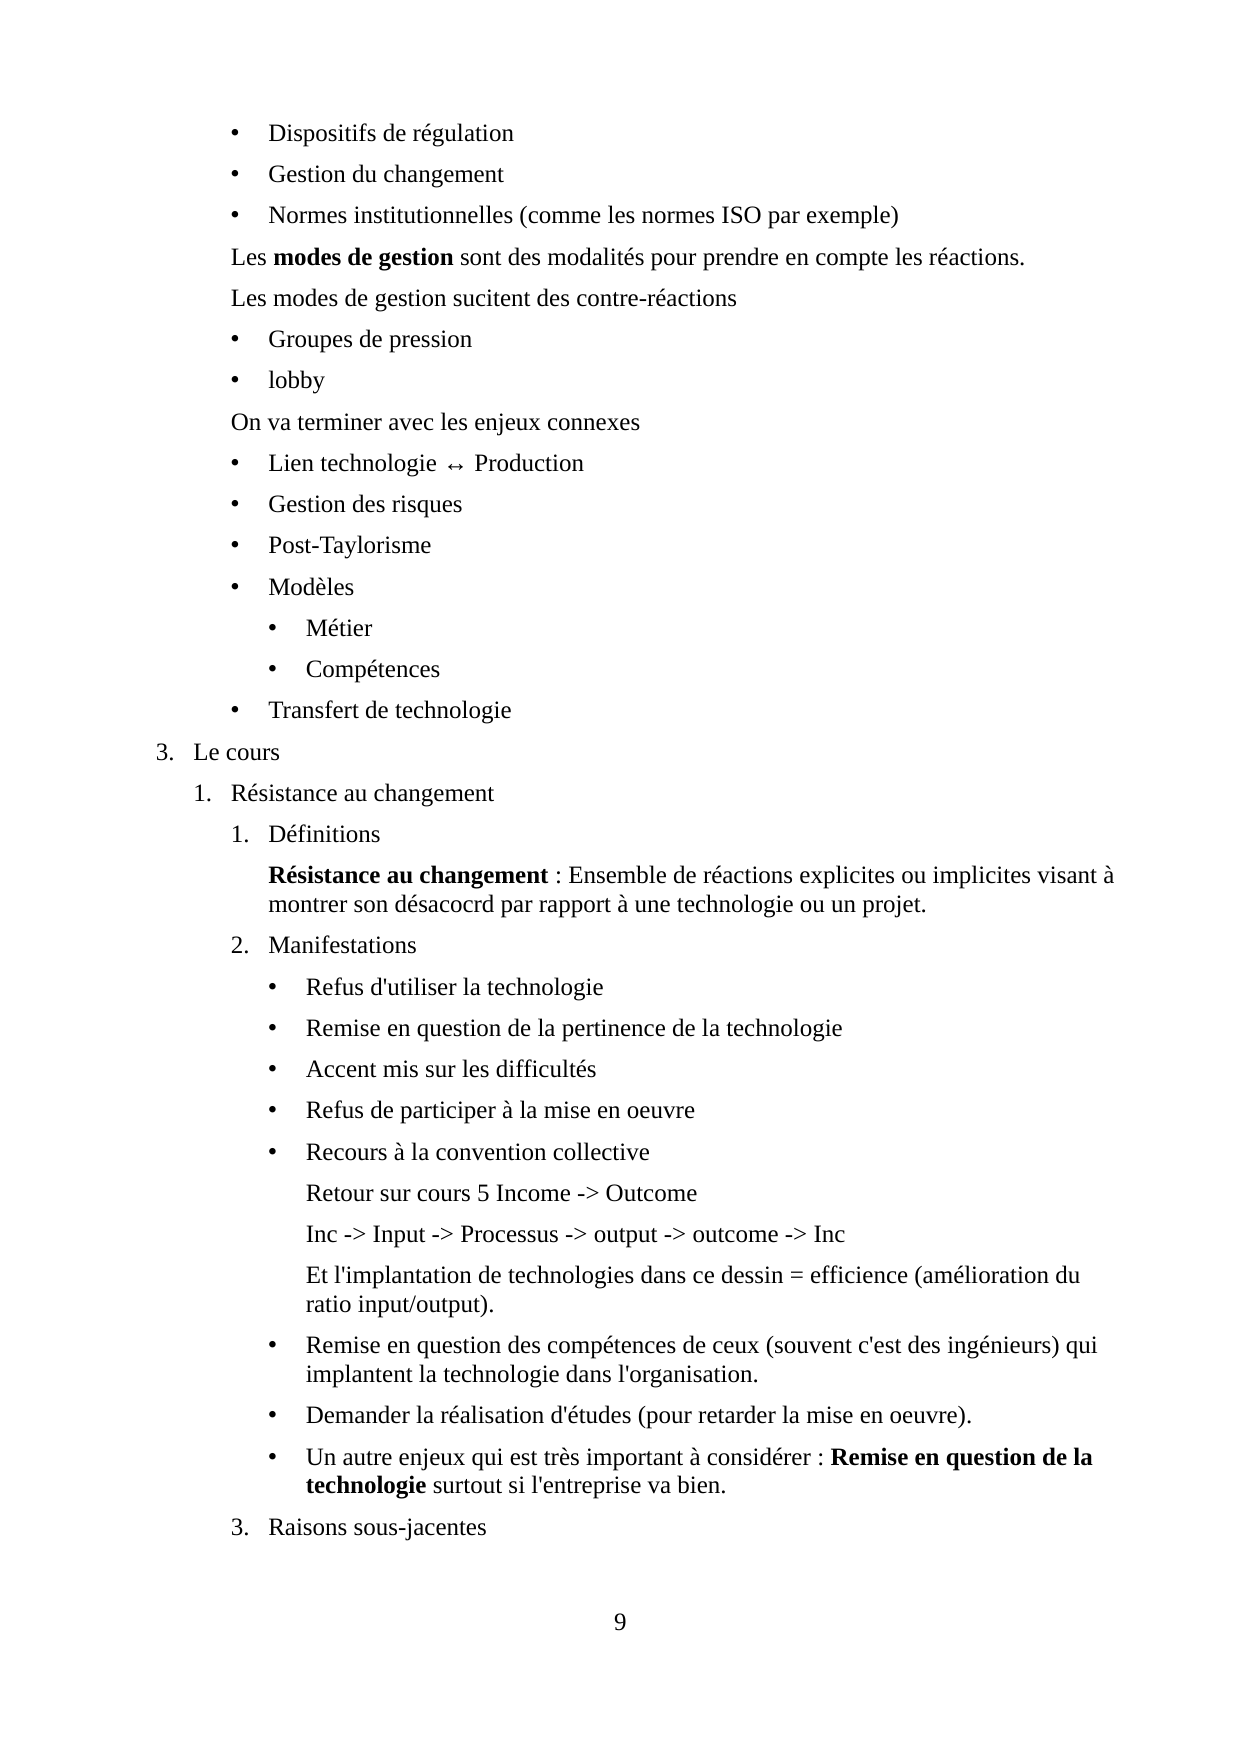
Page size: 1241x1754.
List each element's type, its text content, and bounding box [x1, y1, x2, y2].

list Les modes de gestion sont des modalités pour prendre en compte les réactions. [193, 242, 1122, 271]
list Gestion des risques [231, 489, 1122, 518]
list Groupes de pression [231, 324, 1122, 353]
list Et l'implantation de technologies dans ce dessin = efficience (amélioration du ratio input/output). [268, 1261, 1122, 1318]
list Inc -> Input -> Processus -> output -> outcome -> Inc [268, 1219, 1122, 1248]
list Remise en question des compétences de ceux (souvent c'est des ingénieurs) qui implantent la technologie dans l'organisation. [268, 1331, 1122, 1388]
list Post-Taylorisme [231, 531, 1122, 559]
list Le cours [156, 737, 1122, 766]
list Refus d'utiliser la technologie [268, 972, 1122, 1001]
list Raisons sous-jacentes [231, 1512, 1122, 1541]
list Demander la réalisation d'études (pour retarder la mise en oeuvre). [268, 1401, 1122, 1429]
list Résistance au changement [193, 778, 1122, 807]
list Dispositifs de régulation [231, 118, 1122, 147]
list Accent mis sur les difficultés [268, 1054, 1122, 1083]
list Gestion du changement [231, 159, 1122, 188]
list Transfert de technologie [231, 696, 1122, 724]
list Un autre enjeux qui est très important à considérer : Remise en question de la technologie surtout si l'entreprise va bien. [268, 1442, 1122, 1499]
list Métier [268, 613, 1122, 642]
list Refus de participer à la mise en oeuvre [268, 1096, 1122, 1124]
list Résistance au changement : Ensemble de réactions explicites ou implicites visant à montrer son désacocrd par rapport à une technologie ou un projet. [231, 861, 1122, 918]
list Manifestations [231, 931, 1122, 959]
list Retour sur cours 5 Income -> Outcome [268, 1178, 1122, 1207]
list Lien technologie ↔ Production [231, 448, 1122, 477]
list Remise en question de la pertinence de la technologie [268, 1013, 1122, 1042]
list lobby [231, 366, 1122, 394]
list Normes institutionnelles (comme les normes ISO par exemple) [231, 201, 1122, 229]
list Compétences [268, 654, 1122, 683]
list On va terminer avec les enjeux connexes [193, 407, 1122, 436]
list Définitions [231, 819, 1122, 848]
list Modèles [231, 572, 1122, 601]
list Les modes de gestion sucitent des contre-réactions [193, 283, 1122, 312]
list Recours à la convention collective [268, 1137, 1122, 1166]
